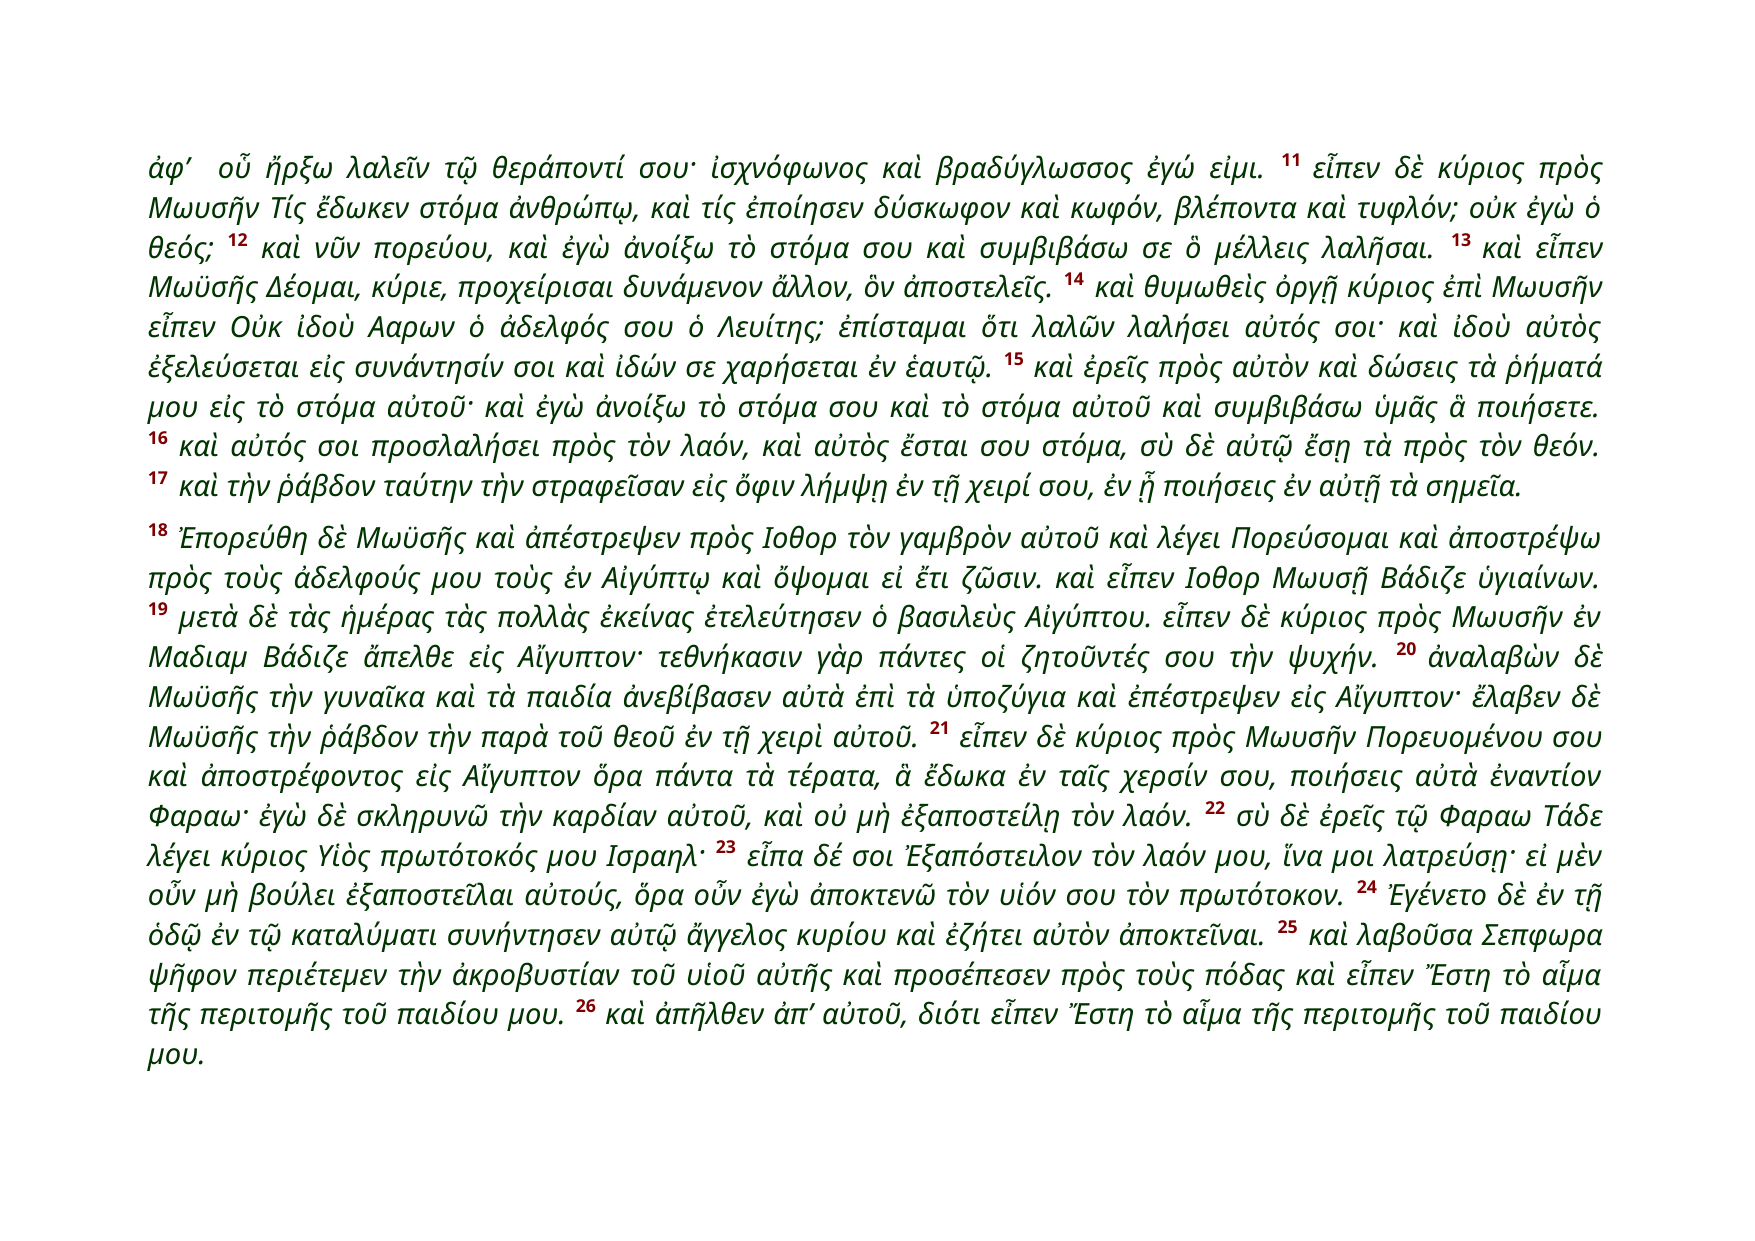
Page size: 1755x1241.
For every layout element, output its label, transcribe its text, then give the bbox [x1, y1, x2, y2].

text ἀφ’ οὗ ἤρξω λαλεῖν τῷ θεράποντί σου· ἰσχνόφωνος καὶ βραδύγλωσσος ἐγώ εἰμι. 11 εἶπεν δὲ κύριος πρὸς Μωυσῆν Τίς ἔδωκεν στόμα ἀνθρώπῳ, καὶ τίς ἐποίησεν δύσκωφον καὶ κωφόν, βλέποντα καὶ τυφλόν; οὐκ ἐγὼ ὁ θεός; 12 καὶ νῦν πορεύου, καὶ ἐγὼ ἀνοίξω τὸ στόμα σου καὶ συμβιβάσω σε ὃ μέλλεις λαλῆσαι. 13 καὶ εἶπεν Μωϋσῆς Δέομαι, κύριε, προχείρισαι δυνάμενον ἄλλον, ὃν ἀποστελεῖς. 14 καὶ θυμωθεὶς ὀργῇ κύριος ἐπὶ Μωυσῆν εἶπεν Οὐκ ἰδοὺ Ααρων ὁ ἀδελφός σου ὁ Λευίτης; ἐπίσταμαι ὅτι λαλῶν λαλήσει αὐτός σοι· καὶ ἰδοὺ αὐτὸς ἐξελεύσεται εἰς συνάντησίν σοι καὶ ἰδών σε χαρήσεται ἐν ἑαυτῷ. 15 καὶ ἐρεῖς πρὸς αὐτὸν καὶ δώσεις τὰ ῥήματά μου εἰς τὸ στόμα αὐτοῦ· καὶ ἐγὼ ἀνοίξω τὸ στόμα σου καὶ τὸ στόμα αὐτοῦ καὶ συμβιβάσω ὑμᾶς ἃ ποιήσετε. 16 καὶ αὐτός σοι προσλαλήσει πρὸς τὸν λαόν, καὶ αὐτὸς ἔσται σου στόμα, σὺ δὲ αὐτῷ ἔσῃ τὰ πρὸς τὸν θεόν. 17 καὶ τὴν ῥάβδον ταύτην τὴν στραφεῖσαν εἰς ὄφιν λήμψῃ ἐν τῇ χειρί σου, ἐν ᾗ ποιήσεις ἐν αὐτῇ τὰ σημεῖα. [148, 148, 1606, 505]
text 18 Ἐπορεύθη δὲ Μωϋσῆς καὶ ἀπέστρεψεν πρὸς Ιοθορ τὸν γαμβρὸν αὐτοῦ καὶ λέγει Πορεύσομαι καὶ ἀποστρέψω πρὸς τοὺς ἀδελφούς μου τοὺς ἐν Αἰγύπτῳ καὶ ὄψομαι εἰ ἔτι ζῶσιν. καὶ εἶπεν Ιοθορ Μωυσῇ Βάδιζε ὑγιαίνων. 19 μετὰ δὲ τὰς ἡμέρας τὰς πολλὰς ἐκείνας ἐτελεύτησεν ὁ βασιλεὺς Αἰγύπτου. εἶπεν δὲ κύριος πρὸς Μωυσῆν ἐν Μαδιαμ Βάδιζε ἄπελθε εἰς Αἴγυπτον· τεθνήκασιν γὰρ πάντες οἱ ζητοῦντές σου τὴν ψυχήν. 20 ἀναλαβὼν δὲ Μωϋσῆς τὴν γυναῖκα καὶ τὰ παιδία ἀνεβίβασεν αὐτὰ ἐπὶ τὰ ὑποζύγια καὶ ἐπέστρεψεν εἰς Αἴγυπτον· ἔλαβεν δὲ Μωϋσῆς τὴν ῥάβδον τὴν παρὰ τοῦ θεοῦ ἐν τῇ χειρὶ αὐτοῦ. 21 εἶπεν δὲ κύριος πρὸς Μωυσῆν Πορευομένου σου καὶ ἀποστρέφοντος εἰς Αἴγυπτον ὅρα πάντα τὰ τέρατα, ἃ ἔδωκα ἐν ταῖς χερσίν σου, ποιήσεις αὐτὰ ἐναντίον Φαραω· ἐγὼ δὲ σκληρυνῶ τὴν καρδίαν αὐτοῦ, καὶ οὐ μὴ ἐξαποστείλῃ τὸν λαόν. 22 σὺ δὲ ἐρεῖς τῷ Φαραω Τάδε λέγει κύριος Υἱὸς πρωτότοκός μου Ισραηλ· 23 εἶπα δέ σοι Ἐξαπόστειλον τὸν λαόν μου, ἵνα μοι λατρεύσῃ· εἰ μὲν οὖν μὴ βούλει ἐξαποστεῖλαι αὐτούς, ὅρα οὖν ἐγὼ ἀποκτενῶ τὸν υἱόν σου τὸν πρωτότοκον. 24 Ἐγένετο δὲ ἐν τῇ ὁδῷ ἐν τῷ καταλύματι συνήντησεν αὐτῷ ἄγγελος κυρίου καὶ ἐζήτει αὐτὸν ἀποκτεῖναι. 25 καὶ λαβοῦσα Σεπφωρα ψῆφον περιέτεμεν τὴν ἀκροβυστίαν τοῦ υἱοῦ αὐτῆς καὶ προσέπεσεν πρὸς τοὺς πόδας καὶ εἶπεν Ἔστη τὸ αἷμα τῆς περιτομῆς τοῦ παιδίου μου. 26 καὶ ἀπῆλθεν ἀπ’ αὐτοῦ, διότι εἶπεν Ἔστη τὸ αἷμα τῆς περιτομῆς τοῦ παιδίου μου. [148, 517, 1606, 1073]
